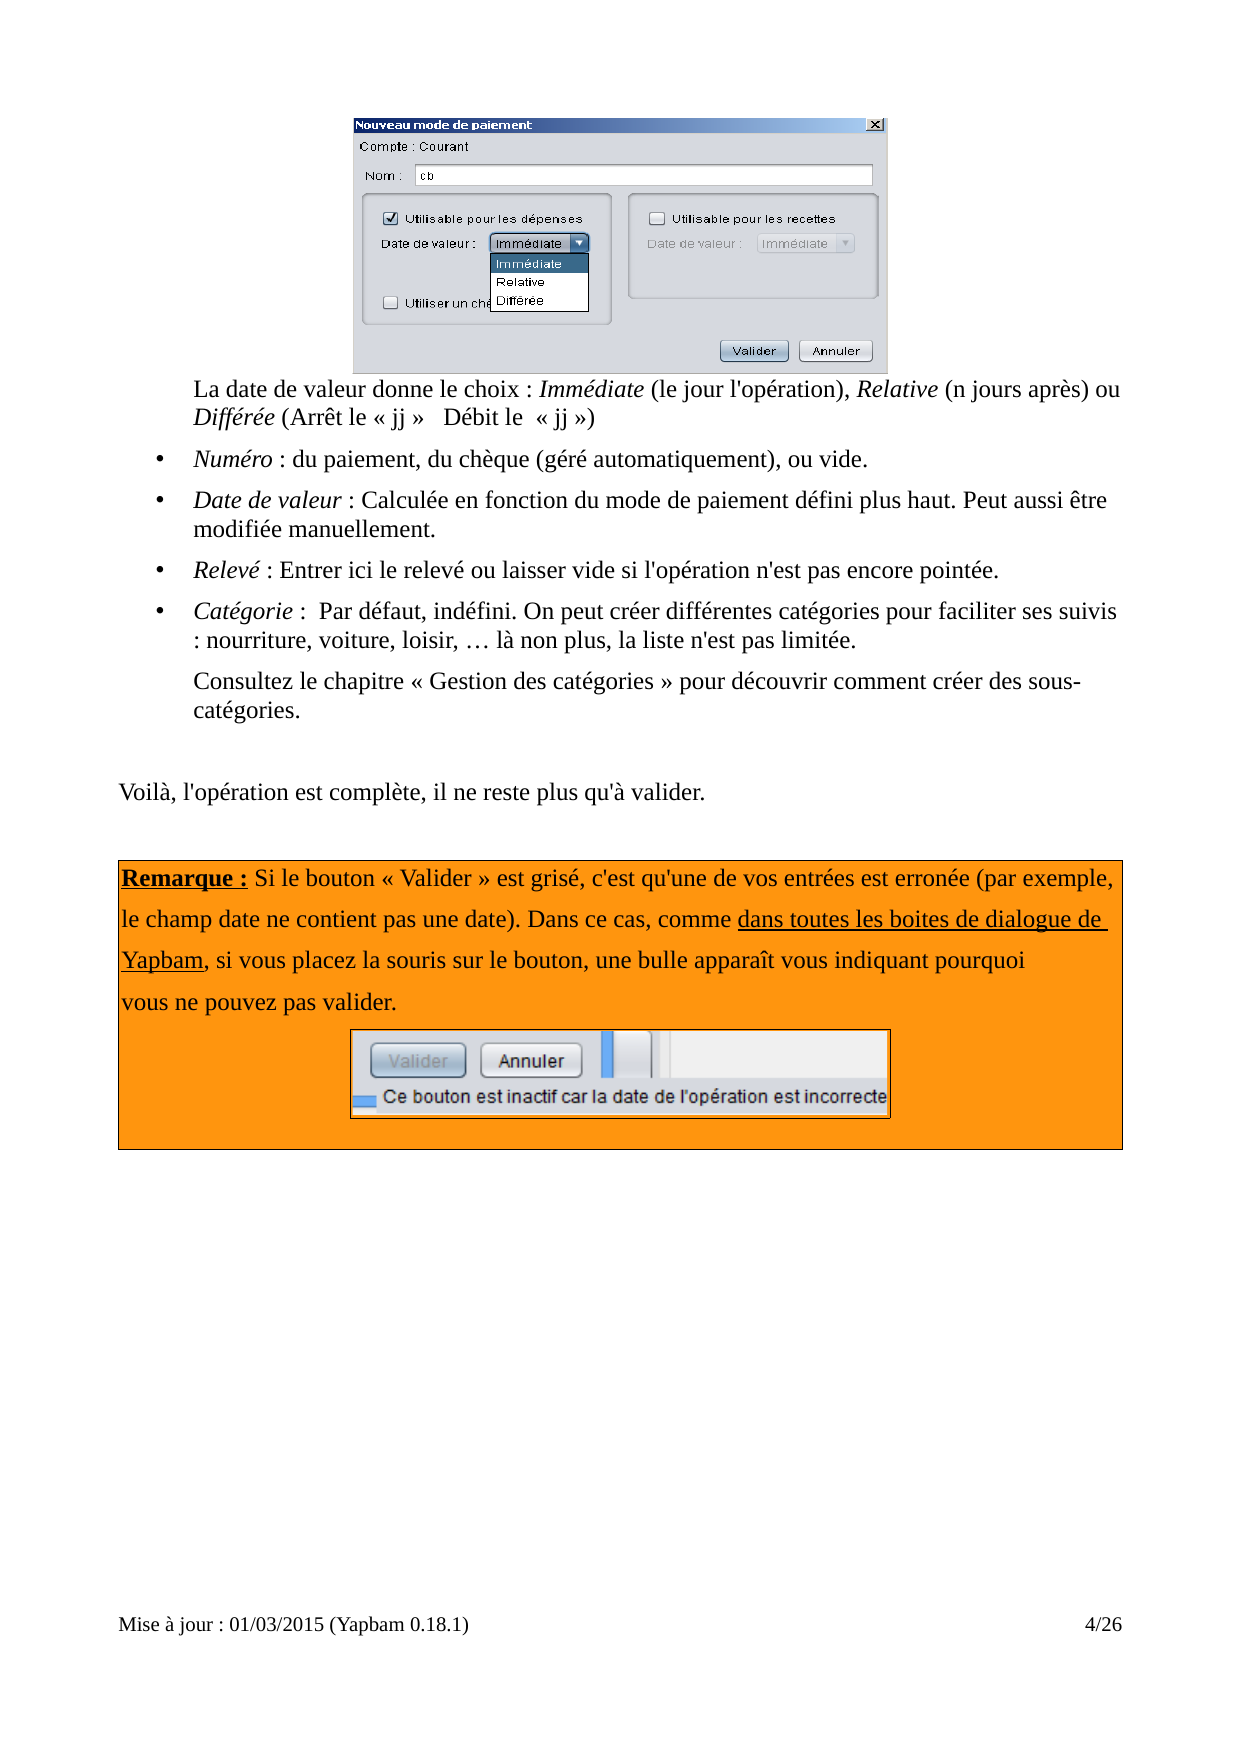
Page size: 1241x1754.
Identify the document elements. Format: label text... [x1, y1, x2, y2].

text Yapbam, si vous placez la souris sur le bouton, une bulle apparaît vous indiquant pourquoi [119, 942, 1122, 974]
text le champ date ne contient pas une date). Dans ce cas, comme dans toutes les boites de dialogue de [119, 901, 1122, 933]
list Consultez le chapitre « Gestion des catégories » pour découvrir comment créer des sous-catégories. [156, 666, 1122, 724]
list Date de valeur : Calculée en fonction du mode de paiement défini plus haut. Peut aussi être modifiée manuellement. [156, 485, 1122, 542]
picture [352, 1031, 888, 1115]
list La date de valeur donne le choix : Immédiate (le jour l'opération), Relative (n jours après) ou Différée (Arrêt le « jj » Débit le « jj ») [156, 118, 1122, 431]
picture [352, 118, 888, 374]
list Numéro : du paiement, du chèque (géré automatiquement), ou vide. [156, 444, 1122, 472]
text [351, 1030, 890, 1118]
text Voilà, l'opération est complète, il ne reste plus qu'à valider. [118, 777, 1122, 806]
list Catégorie : Par défaut, indéfini. On peut créer différentes catégories pour faciliter ses suivis : nourriture, voiture, loisir, … là non plus, la liste n'est pas limitée. [156, 596, 1122, 654]
text Remarque : Si le bouton « Valider » est grisé, c'est qu'une de vos entrées est erronée (par exemple, [119, 861, 1122, 892]
text vous ne pouvez pas valider. [119, 984, 1122, 1016]
list Relevé : Entrer ici le relevé ou laisser vide si l'opération n'est pas encore pointée. [156, 555, 1122, 584]
